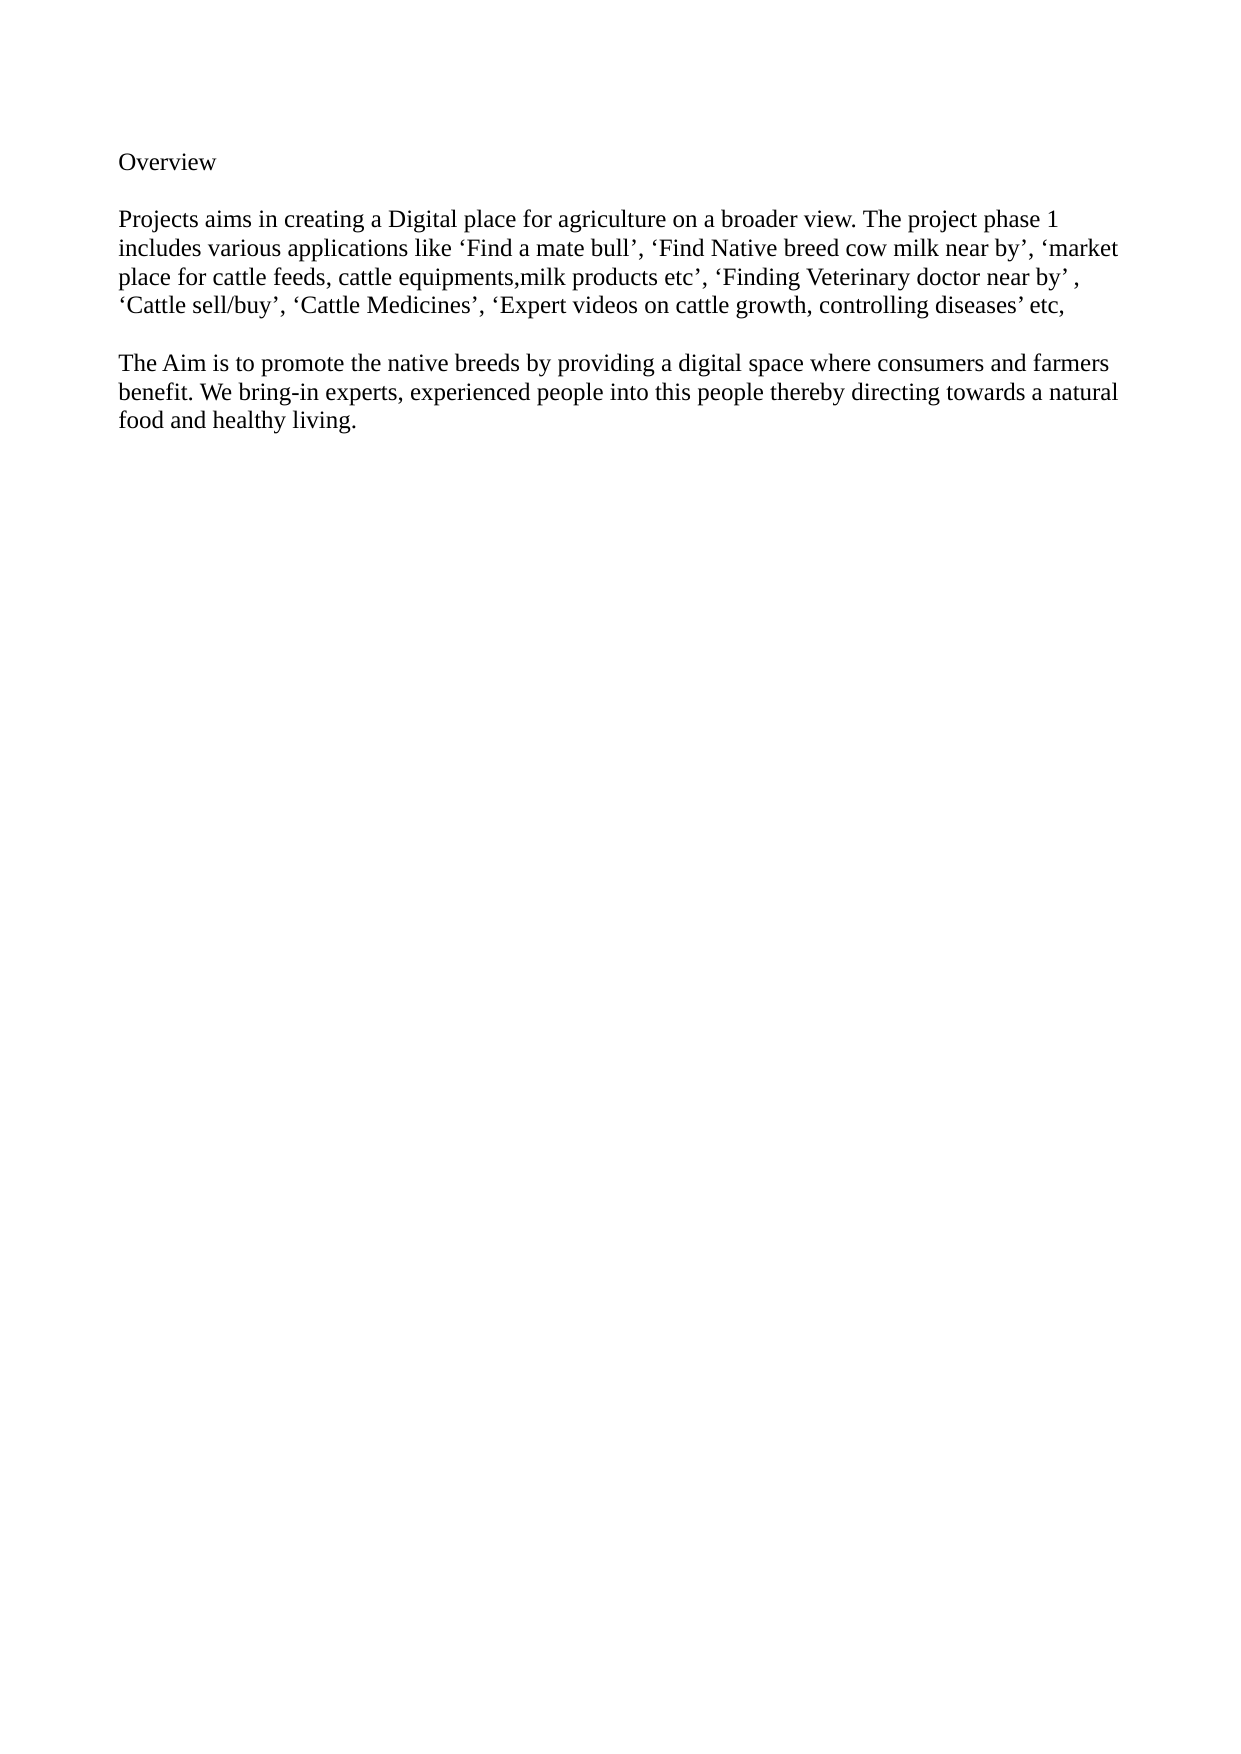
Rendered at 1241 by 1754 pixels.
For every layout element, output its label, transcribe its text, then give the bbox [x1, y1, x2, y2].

text The Aim is to promote the native breeds by providing a digital space where consumers and farmers benefit. We bring-in experts, experienced people into this people thereby directing towards a natural food and healthy living. [118, 348, 1122, 434]
text Overview [118, 147, 1122, 176]
text Projects aims in creating a Digital place for agriculture on a broader view. The project phase 1 includes various applications like ‘Find a mate bull’, ‘Find Native breed cow milk near by’, ‘market place for cattle feeds, cattle equipments,milk products etc’, ‘Finding Veterinary doctor near by’ , ‘Cattle sell/buy’, ‘Cattle Medicines’, ‘Expert videos on cattle growth, controlling diseases’ etc, [118, 204, 1122, 319]
